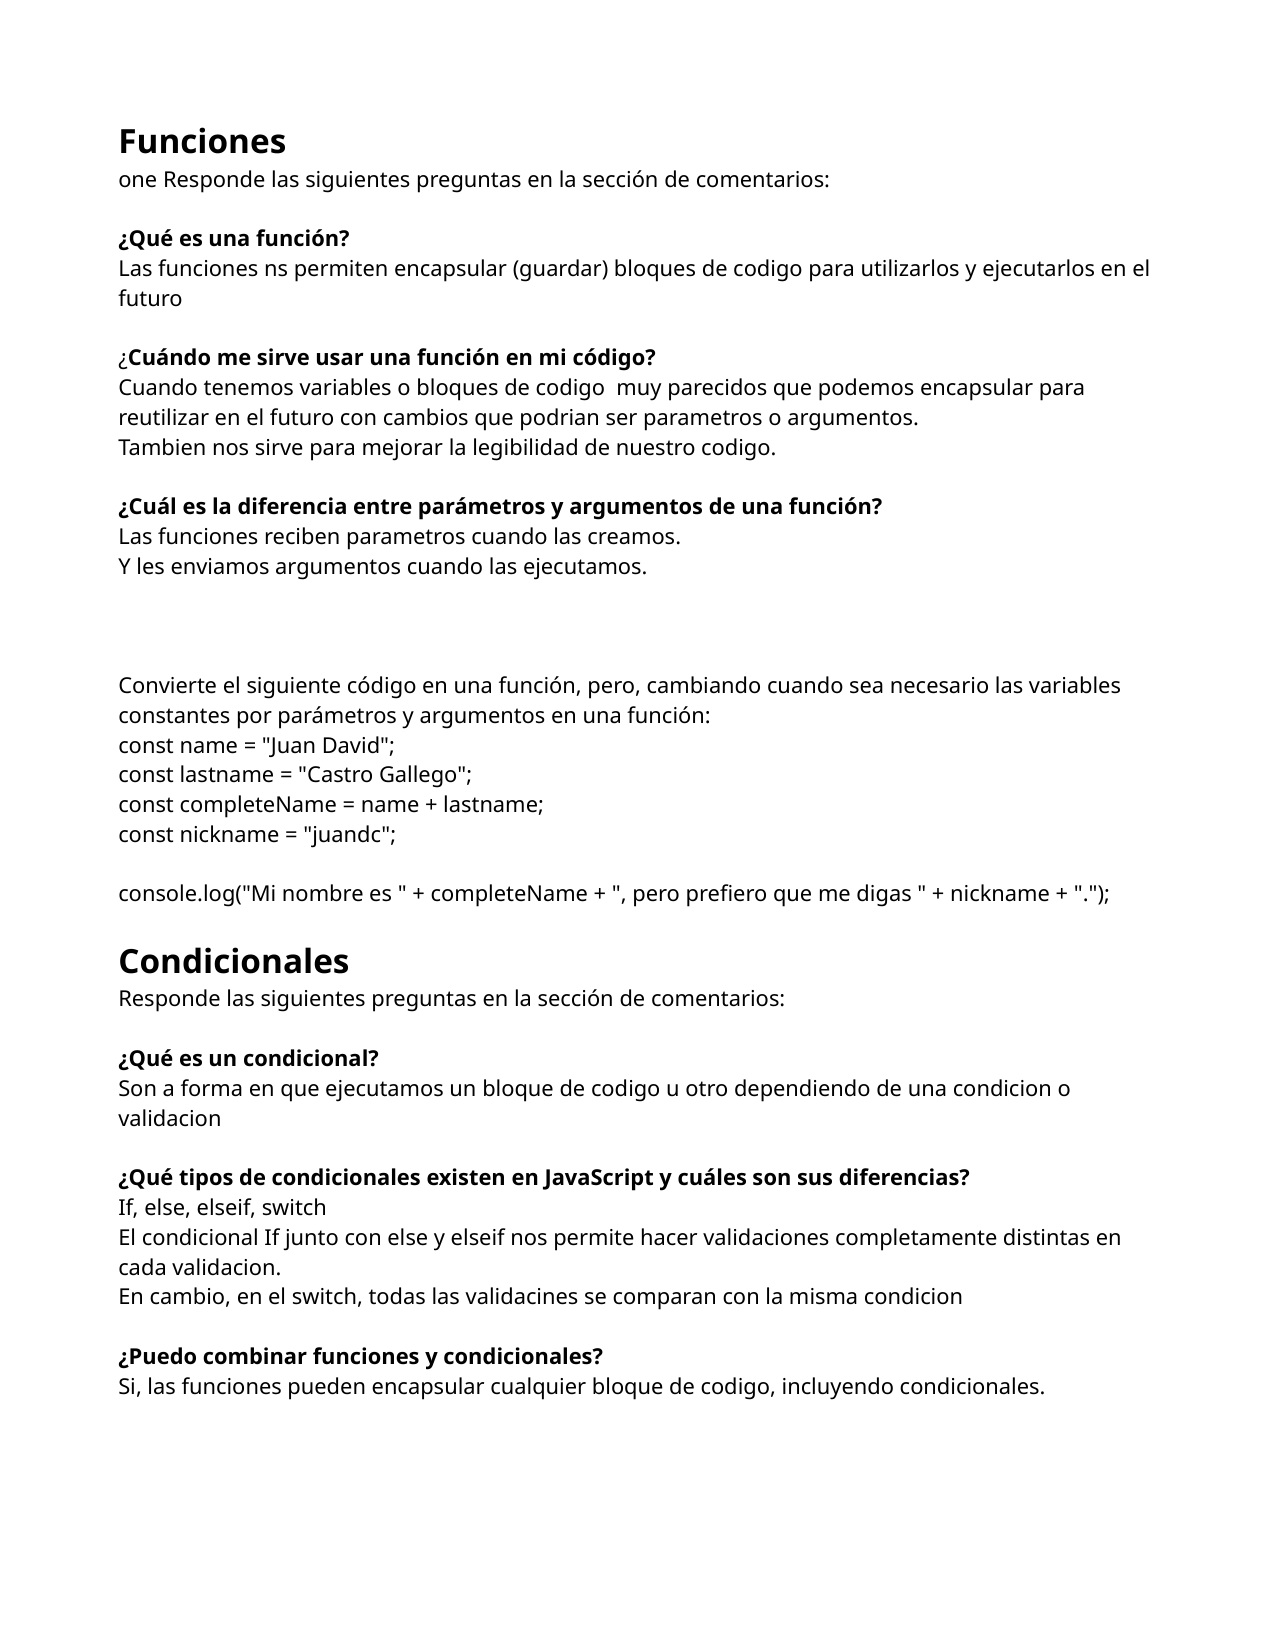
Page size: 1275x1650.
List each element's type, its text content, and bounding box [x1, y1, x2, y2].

text const completeName = name + lastname; [118, 789, 1157, 819]
text const nickname = "juandc"; [118, 819, 1157, 849]
text const lastname = "Castro Gallego"; [118, 759, 1157, 789]
text ¿Qué es un condicional? [118, 1043, 1157, 1073]
text Responde las siguientes preguntas en la sección de comentarios: [118, 983, 1157, 1013]
text If, else, elseif, switch [118, 1192, 1157, 1222]
text ¿Qué tipos de condicionales existen en JavaScript y cuáles son sus diferencias? [118, 1162, 1157, 1192]
text const name = "Juan David"; [118, 729, 1157, 759]
text console.log("Mi nombre es " + completeName + ", pero prefiero que me digas " + nickname + "."); [118, 878, 1157, 908]
text Las funciones reciben parametros cuando las creamos. [118, 521, 1157, 551]
text El condicional If junto con else y elseif nos permite hacer validaciones completamente distintas en cada validacion. [118, 1222, 1157, 1281]
text ¿Cuándo me sirve usar una función en mi código? [118, 342, 1157, 372]
text ¿Qué es una función? [118, 223, 1157, 253]
text one Responde las siguientes preguntas en la sección de comentarios: [118, 163, 1157, 193]
text Tambien nos sirve para mejorar la legibilidad de nuestro codigo. [118, 432, 1157, 461]
text Funciones [118, 118, 1157, 163]
text Y les enviamos argumentos cuando las ejecutamos. [118, 551, 1157, 581]
text En cambio, en el switch, todas las validacines se comparan con la misma condicion [118, 1281, 1157, 1311]
text Son a forma en que ejecutamos un bloque de codigo u otro dependiendo de una condicion o validacion [118, 1073, 1157, 1132]
text Las funciones ns permiten encapsular (guardar) bloques de codigo para utilizarlos y ejecutarlos en el futuro [118, 253, 1157, 312]
text Condicionales [118, 938, 1157, 983]
text Convierte el siguiente código en una función, pero, cambiando cuando sea necesario las variables constantes por parámetros y argumentos en una función: [118, 670, 1157, 729]
text Cuando tenemos variables o bloques de codigo muy parecidos que podemos encapsular para reutilizar en el futuro con cambios que podrian ser parametros o argumentos. [118, 372, 1157, 432]
text Si, las funciones pueden encapsular cualquier bloque de codigo, incluyendo condicionales. [118, 1371, 1157, 1401]
text ¿Puedo combinar funciones y condicionales? [118, 1341, 1157, 1371]
text ¿Cuál es la diferencia entre parámetros y argumentos de una función? [118, 491, 1157, 521]
